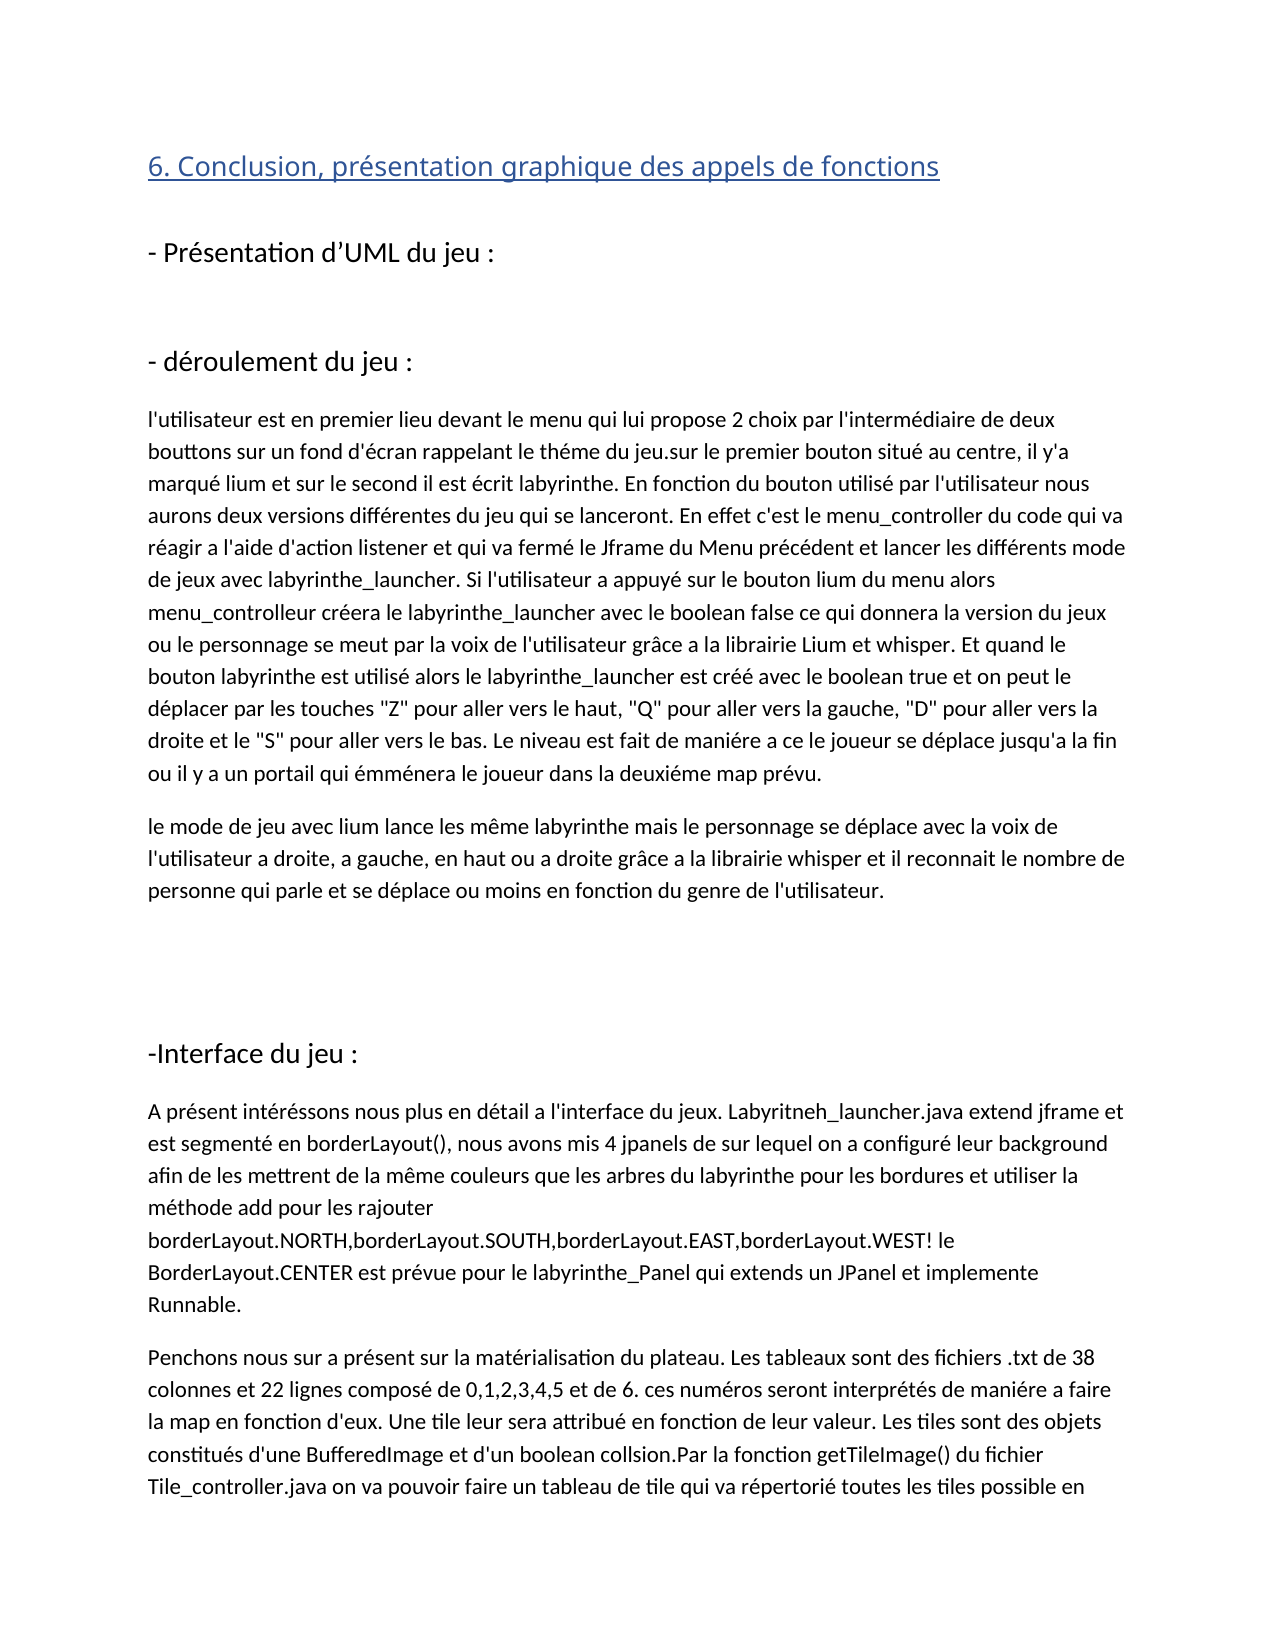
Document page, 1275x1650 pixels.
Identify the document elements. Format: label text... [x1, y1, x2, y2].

text - déroulement du jeu : [148, 343, 1127, 378]
text Penchons nous sur a présent sur la matérialisation du plateau. Les tableaux sont des fichiers .txt de 38 colonnes et 22 lignes composé de 0,1,2,3,4,5 et de 6. ces numéros seront interprétés de maniére a faire la map en fonction d'eux. Une tile leur sera attribué en fonction de leur valeur. Les tiles sont des objets constitués d'une BufferedImage et d'un boolean collsion.Par la fonction getTileImage() du fichier Tile_controller.java on va pouvoir faire un tableau de tile qui va répertorié toutes les tiles possible en [148, 1343, 1127, 1500]
text - Présentation d’UML du jeu : [148, 234, 1127, 270]
text l'utilisateur est en premier lieu devant le menu qui lui propose 2 choix par l'intermédiaire de deux bouttons sur un fond d'écran rappelant le théme du jeu.sur le premier bouton situé au centre, il y'a marqué lium et sur le second il est écrit labyrinthe. En fonction du bouton utilisé par l'utilisateur nous aurons deux versions différentes du jeu qui se lanceront. En effet c'est le menu_controller du code qui va réagir a l'aide d'action listener et qui va fermé le Jframe du Menu précédent et lancer les différents mode de jeux avec labyrinthe_launcher. Si l'utilisateur a appuyé sur le bouton lium du menu alors menu_controlleur créera le labyrinthe_launcher avec le boolean false ce qui donnera la version du jeux ou le personnage se meut par la voix de l'utilisateur grâce a la librairie Lium et whisper. Et quand le bouton labyrinthe est utilisé alors le labyrinthe_launcher est créé avec le boolean true et on peut le déplacer par les touches "Z" pour aller vers le haut, "Q" pour aller vers la gauche, "D" pour aller vers la droite et le "S" pour aller vers le bas. Le niveau est fait de maniére a ce le joueur se déplace jusqu'a la fin ou il y a un portail qui émménera le joueur dans la deuxiéme map prévu. [148, 405, 1127, 787]
text -Interface du jeu : [148, 1035, 1127, 1071]
subtitle 6. Conclusion, présentation graphique des appels de fonctions [148, 148, 1127, 184]
text le mode de jeu avec lium lance les même labyrinthe mais le personnage se déplace avec la voix de l'utilisateur a droite, a gauche, en haut ou a droite grâce a la librairie whisper et il reconnait le nombre de personne qui parle et se déplace ou moins en fonction du genre de l'utilisateur. [148, 812, 1127, 904]
text A présent intéréssons nous plus en détail a l'interface du jeux. Labyritneh_launcher.java extend jframe et est segmenté en borderLayout(), nous avons mis 4 jpanels de sur lequel on a configuré leur background afin de les mettrent de la même couleurs que les arbres du labyrinthe pour les bordures et utiliser la méthode add pour les rajouter borderLayout.NORTH,borderLayout.SOUTH,borderLayout.EAST,borderLayout.WEST! le BorderLayout.CENTER est prévue pour le labyrinthe_Panel qui extends un JPanel et implemente Runnable. [148, 1097, 1127, 1318]
